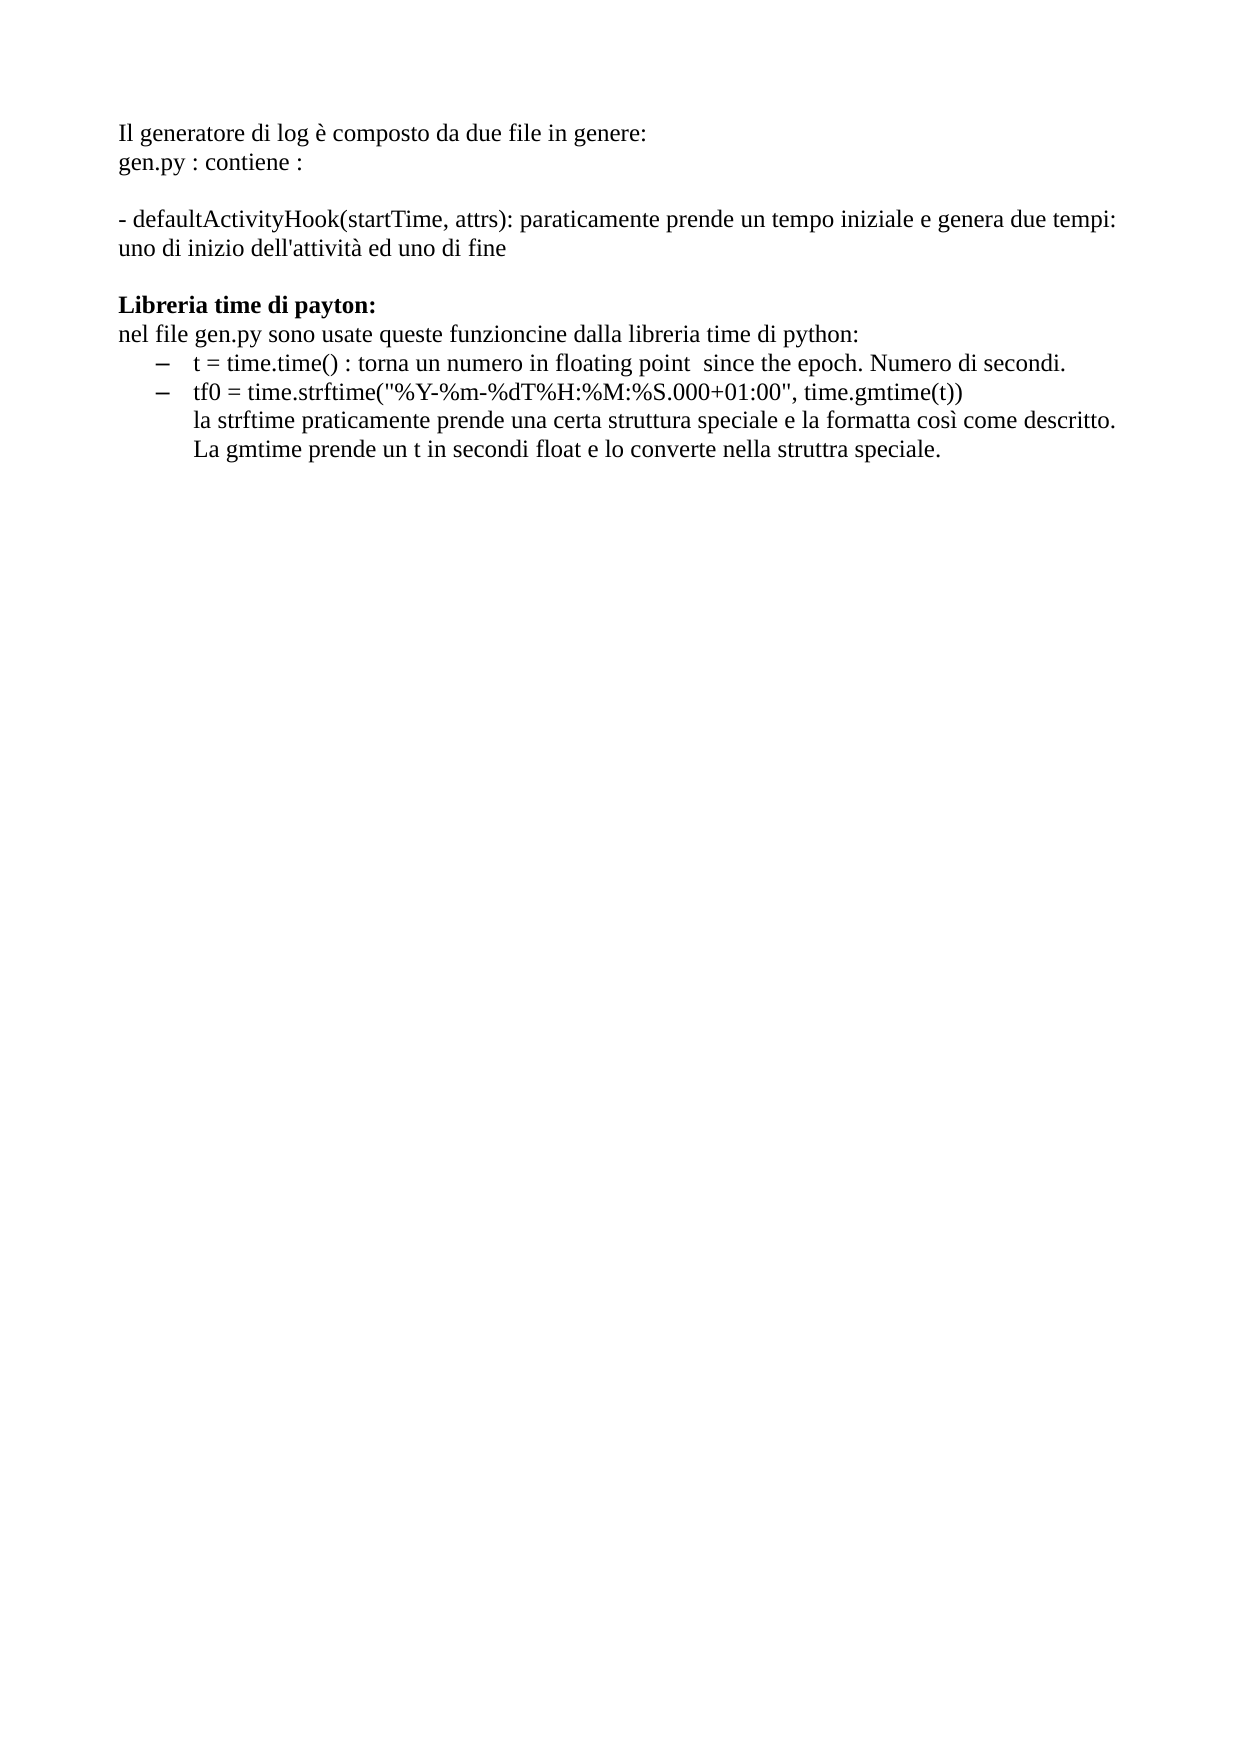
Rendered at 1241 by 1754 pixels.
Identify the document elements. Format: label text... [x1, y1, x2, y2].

text Libreria time di payton: [118, 291, 1122, 319]
text Il generatore di log è composto da due file in genere: [118, 118, 1122, 147]
text - defaultActivityHook(startTime, attrs): paraticamente prende un tempo iniziale e genera due tempi: uno di inizio dell'attività ed uno di fine [118, 204, 1122, 262]
text gen.py : contiene : [118, 147, 1122, 176]
list t = time.time() : torna un numero in floating point since the epoch. Numero di secondi. [156, 348, 1122, 377]
text nel file gen.py sono usate queste funzioncine dalla libreria time di python: [118, 319, 1122, 348]
list la strftime praticamente prende una certa struttura speciale e la formatta così come descritto. [156, 406, 1122, 434]
list La gmtime prende un t in secondi float e lo converte nella struttra speciale. [156, 434, 1122, 463]
list tf0 = time.strftime("%Y-%m-%dT%H:%M:%S.000+01:00", time.gmtime(t)) [156, 377, 1122, 406]
